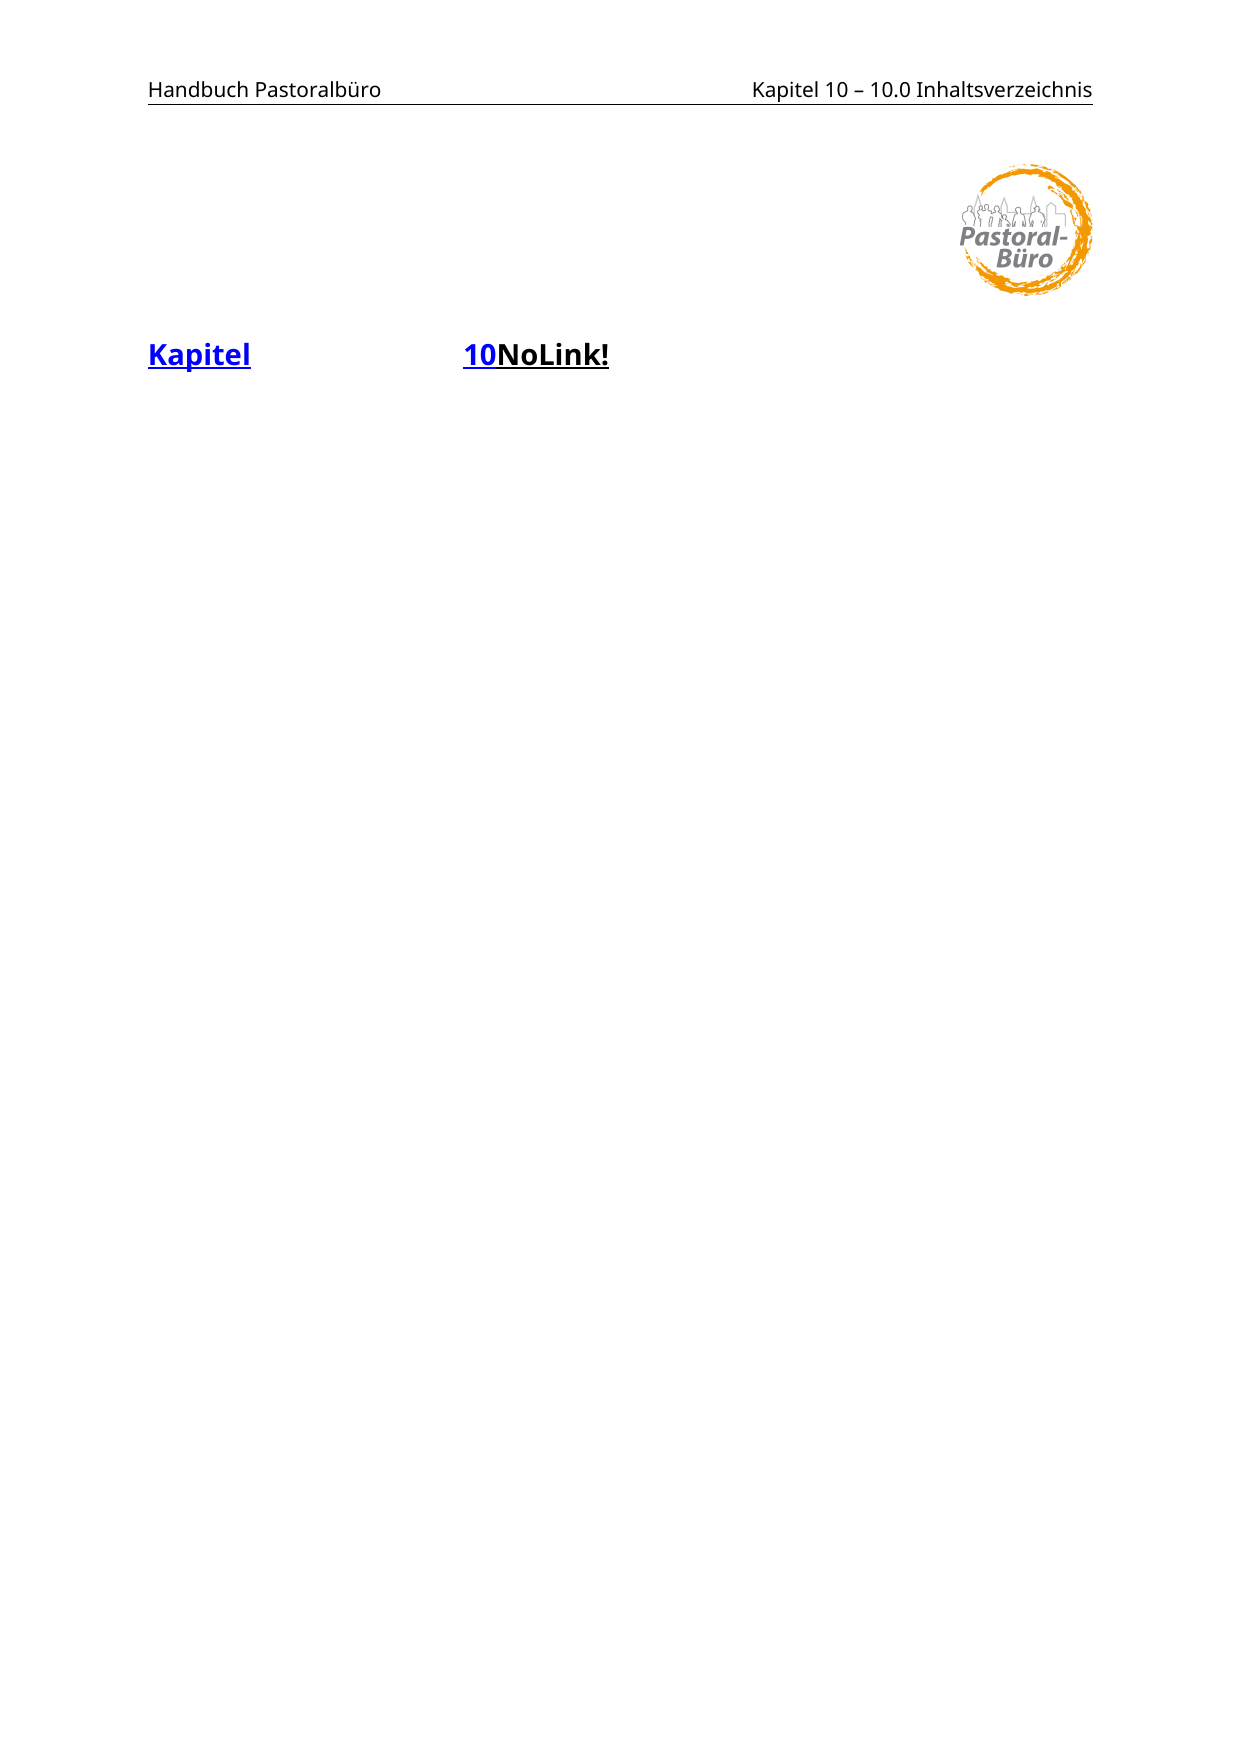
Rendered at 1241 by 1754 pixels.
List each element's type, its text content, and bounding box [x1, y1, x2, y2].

picture [960, 164, 1093, 296]
text Kapitel 10NoLink! [148, 334, 1093, 373]
